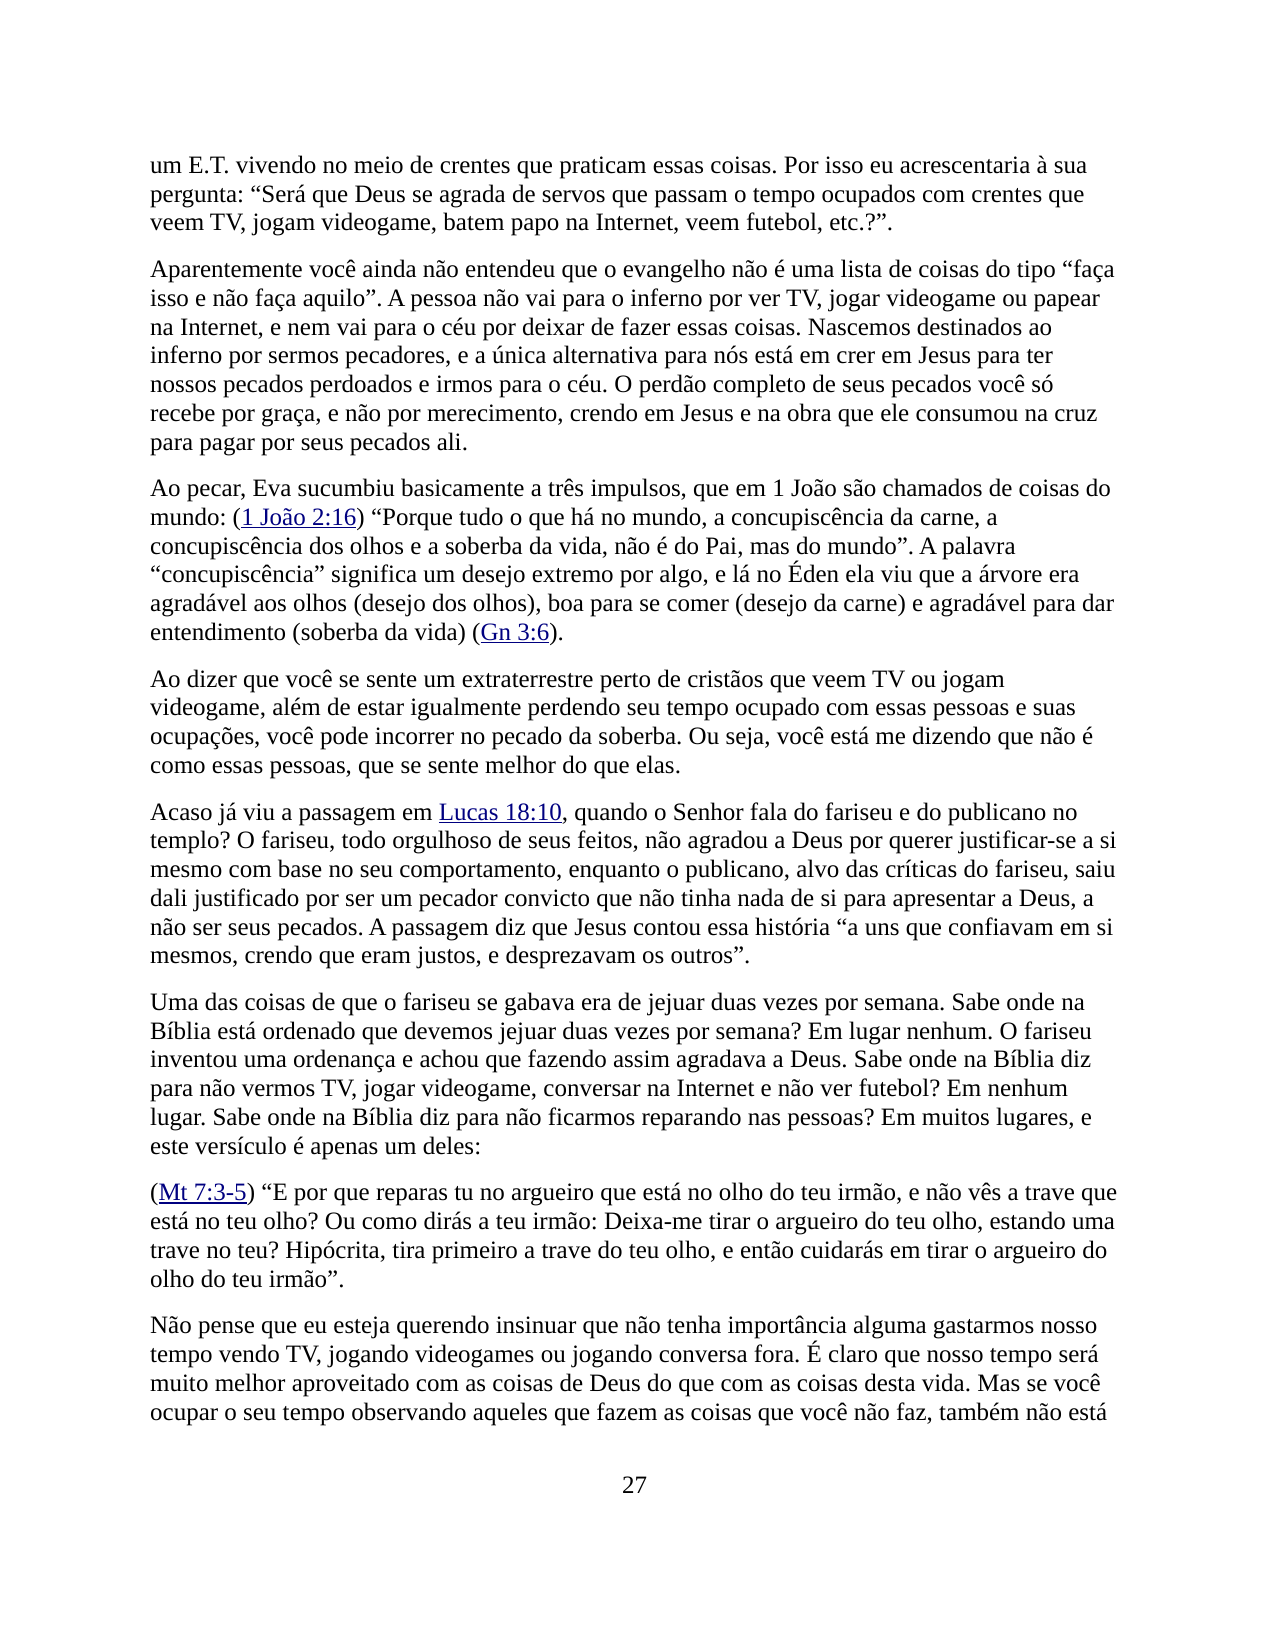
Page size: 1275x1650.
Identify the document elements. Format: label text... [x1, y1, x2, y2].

text (Mt 7:3-5) “E por que reparas tu no argueiro que está no olho do teu irmão, e não vês a trave que está no teu olho? Ou como dirás a teu irmão: Deixa-me tirar o argueiro do teu olho, estando uma trave no teu? Hipócrita, tira primeiro a trave do teu olho, e então cuidarás em tirar o argueiro do olho do teu irmão”. [150, 1177, 1125, 1292]
text um E.T. vivendo no meio de crentes que praticam essas coisas. Por isso eu acrescentaria à sua pergunta: “Será que Deus se agrada de servos que passam o tempo ocupados com crentes que veem TV, jogam videogame, batem papo na Internet, veem futebol, etc.?”. [150, 150, 1125, 236]
text Ao pecar, Eva sucumbiu basicamente a três impulsos, que em 1 João são chamados de coisas do mundo: (1 João 2:16) “Porque tudo o que há no mundo, a concupiscência da carne, a concupiscência dos olhos e a soberba da vida, não é do Pai, mas do mundo”. A palavra “concupiscência” significa um desejo extremo por algo, e lá no Éden ela viu que a árvore era agradável aos olhos (desejo dos olhos), boa para se comer (desejo da carne) e agradável para dar entendimento (soberba da vida) (Gn 3:6). [150, 473, 1125, 646]
text Não pense que eu esteja querendo insinuar que não tenha importância alguma gastarmos nosso tempo vendo TV, jogando videogames ou jogando conversa fora. É claro que nosso tempo será muito melhor aproveitado com as coisas de Deus do que com as coisas desta vida. Mas se você ocupar o seu tempo observando aqueles que fazem as coisas que você não faz, também não está [150, 1310, 1125, 1425]
text Uma das coisas de que o fariseu se gabava era de jejuar duas vezes por semana. Sabe onde na Bíblia está ordenado que devemos jejuar duas vezes por semana? Em lugar nenhum. O fariseu inventou uma ordenança e achou que fazendo assim agradava a Deus. Sabe onde na Bíblia diz para não vermos TV, jogar videogame, conversar na Internet e não ver futebol? Em nenhum lugar. Sabe onde na Bíblia diz para não ficarmos reparando nas pessoas? Em muitos lugares, e este versículo é apenas um deles: [150, 987, 1125, 1159]
text Acaso já viu a passagem em Lucas 18:10, quando o Senhor fala do fariseu e do publicano no templo? O fariseu, todo orgulhoso de seus feitos, não agradou a Deus por querer justificar-se a si mesmo com base no seu comportamento, enquanto o publicano, alvo das críticas do fariseu, saiu dali justificado por ser um pecador convicto que não tinha nada de si para apresentar a Deus, a não ser seus pecados. A passagem diz que Jesus contou essa história “a uns que confiavam em si mesmos, crendo que eram justos, e desprezavam os outros”. [150, 797, 1125, 969]
text Aparentemente você ainda não entendeu que o evangelho não é uma lista de coisas do tipo “faça isso e não faça aquilo”. A pessoa não vai para o inferno por ver TV, jogar videogame ou papear na Internet, e nem vai para o céu por deixar de fazer essas coisas. Nascemos destinados ao inferno por sermos pecadores, e a única alternativa para nós está em crer em Jesus para ter nossos pecados perdoados e irmos para o céu. O perdão completo de seus pecados você só recebe por graça, e não por merecimento, crendo em Jesus e na obra que ele consumou na cruz para pagar por seus pecados ali. [150, 254, 1125, 455]
text Ao dizer que você se sente um extraterrestre perto de cristãos que veem TV ou jogam videogame, além de estar igualmente perdendo seu tempo ocupado com essas pessoas e suas ocupações, você pode incorrer no pecado da soberba. Ou seja, você está me dizendo que não é como essas pessoas, que se sente melhor do que elas. [150, 664, 1125, 779]
